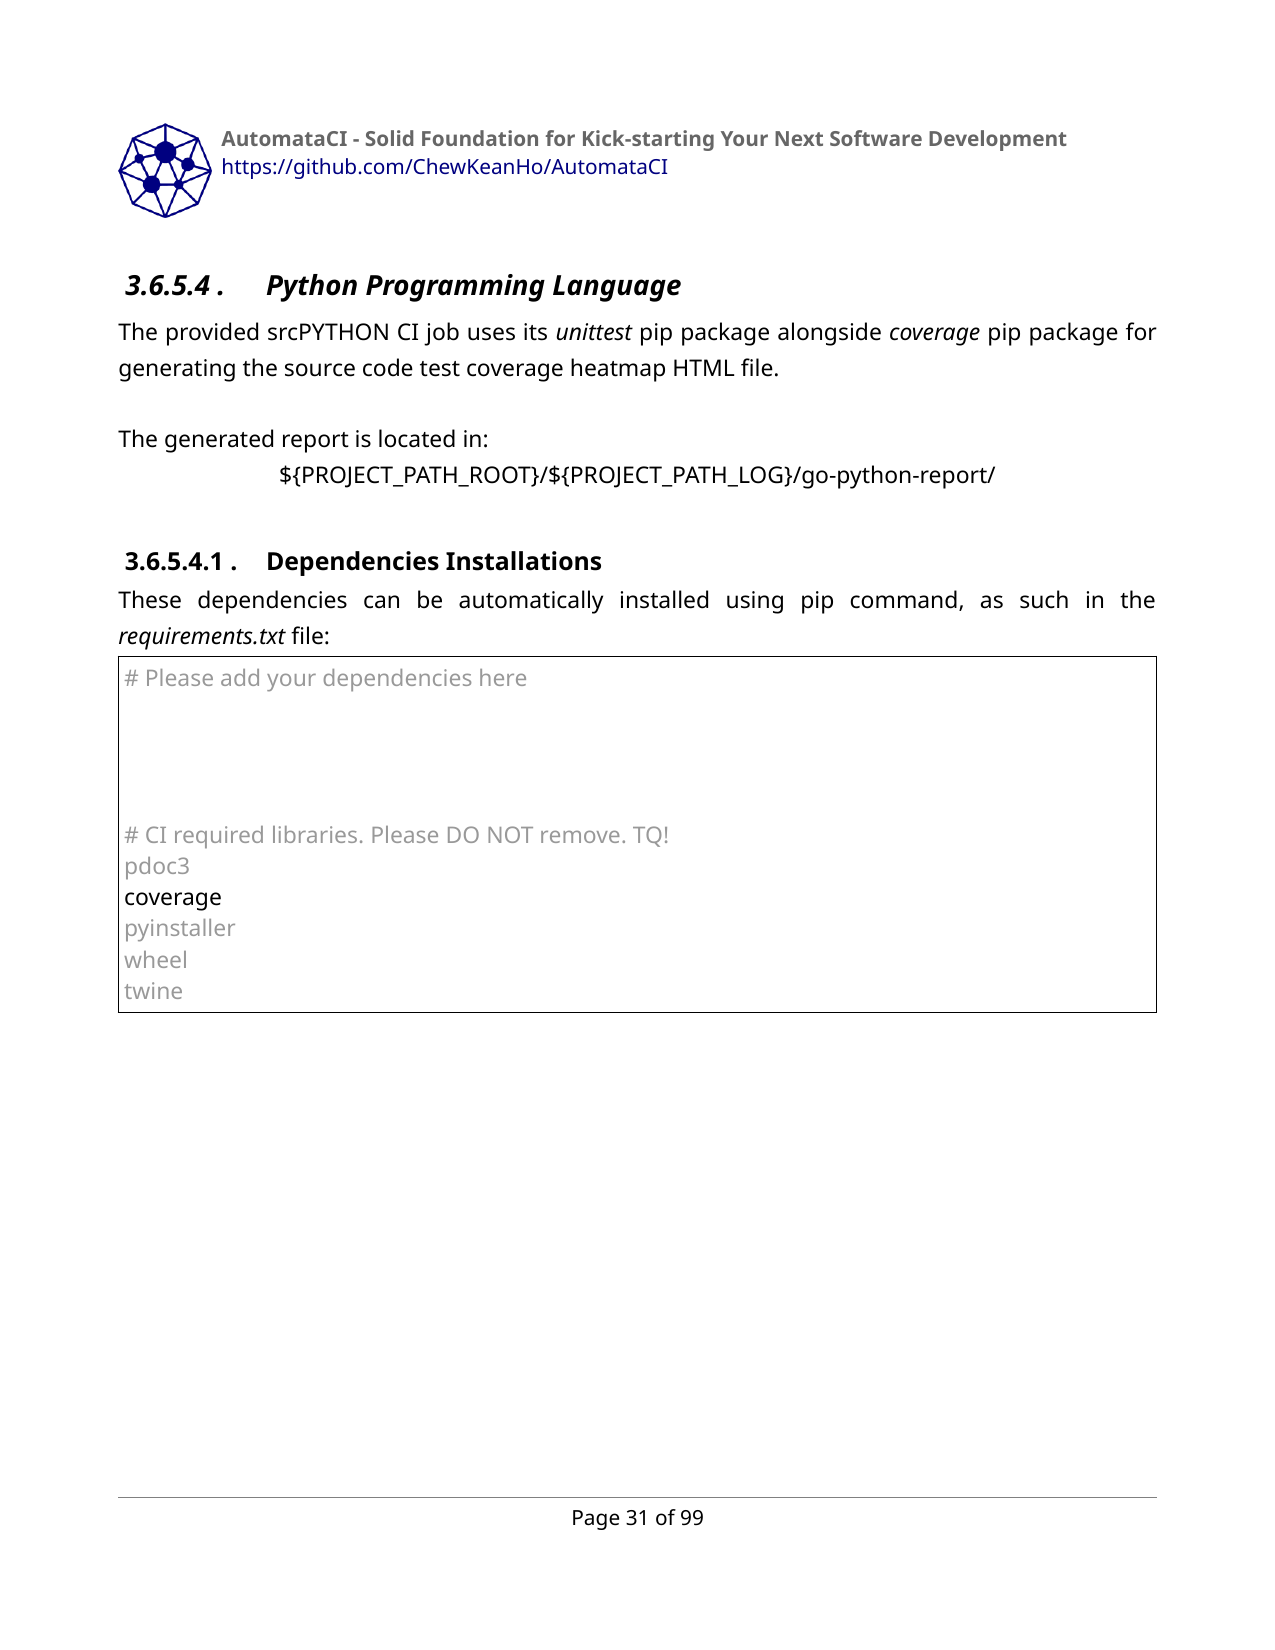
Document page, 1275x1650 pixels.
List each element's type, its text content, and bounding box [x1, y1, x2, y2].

table_header # Please add your dependencies here # CI required libraries. Please DO NOT remove. TQ! pdoc3 coverage pyinstaller wheel twine [119, 657, 1156, 1012]
subtitle Python Programming Language [118, 265, 1157, 303]
text These dependencies can be automatically installed using pip command, as such in the requirements.txt file: [118, 584, 1157, 651]
text ${PROJECT_PATH_ROOT}/${PROJECT_PATH_LOG}/go-python-report/ [118, 459, 1157, 491]
subtitle Dependencies Installations [118, 544, 1157, 577]
text The generated report is located in: [118, 423, 1157, 454]
picture [118, 123, 212, 218]
text The provided srcPYTHON CI job uses its unittest pip package alongside coverage pip package for generating the source code test coverage heatmap HTML file. [118, 316, 1157, 383]
